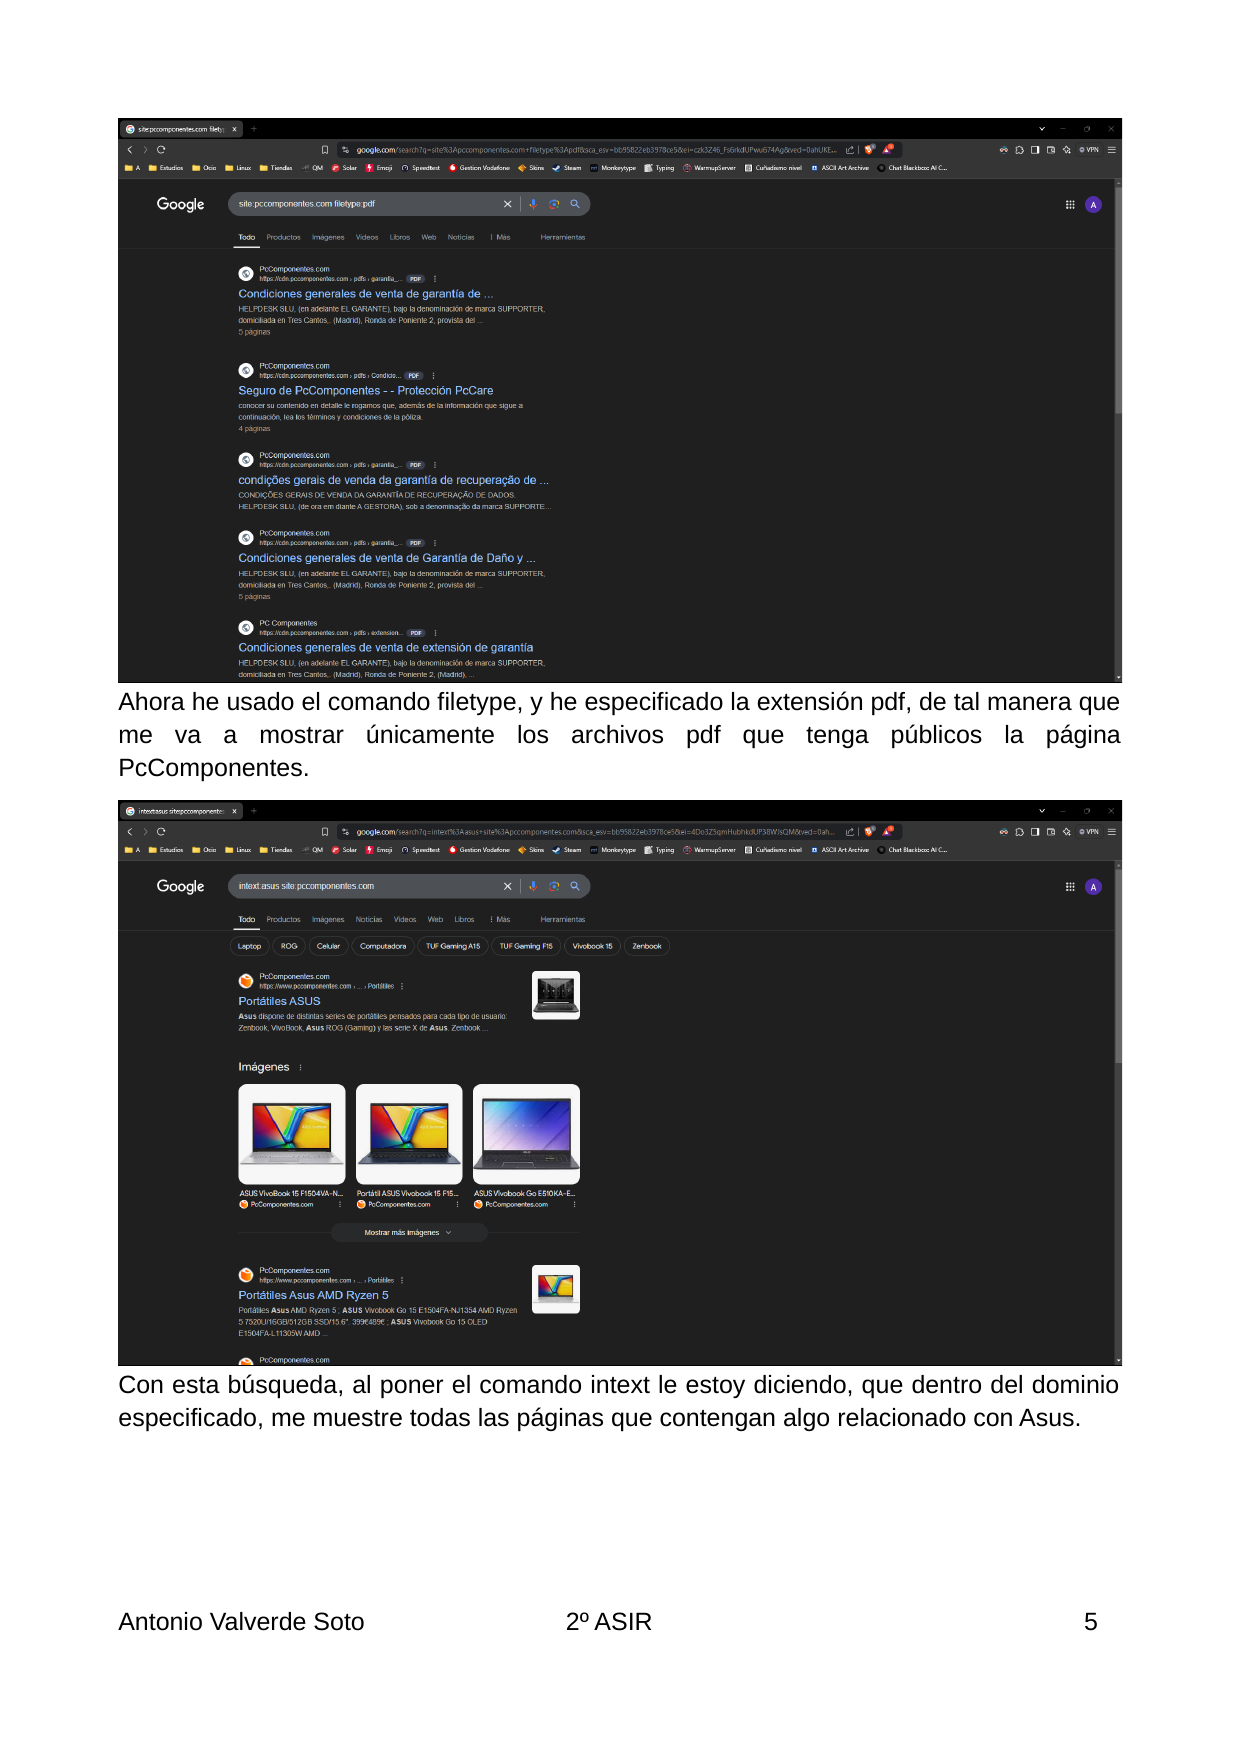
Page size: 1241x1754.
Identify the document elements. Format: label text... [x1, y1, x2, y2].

picture [118, 118, 1123, 683]
text Con esta búsqueda, al poner el comando intext le estoy diciendo, que dentro del dominio especificado, me muestre todas las páginas que contengan algo relacionado con Asus. [118, 1366, 1122, 1431]
picture [118, 800, 1123, 1366]
text Ahora he usado el comando filetype, y he especificado la extensión pdf, de tal manera que me va a mostrar únicamente los archivos pdf que tenga públicos la página PcComponentes. [118, 683, 1122, 782]
